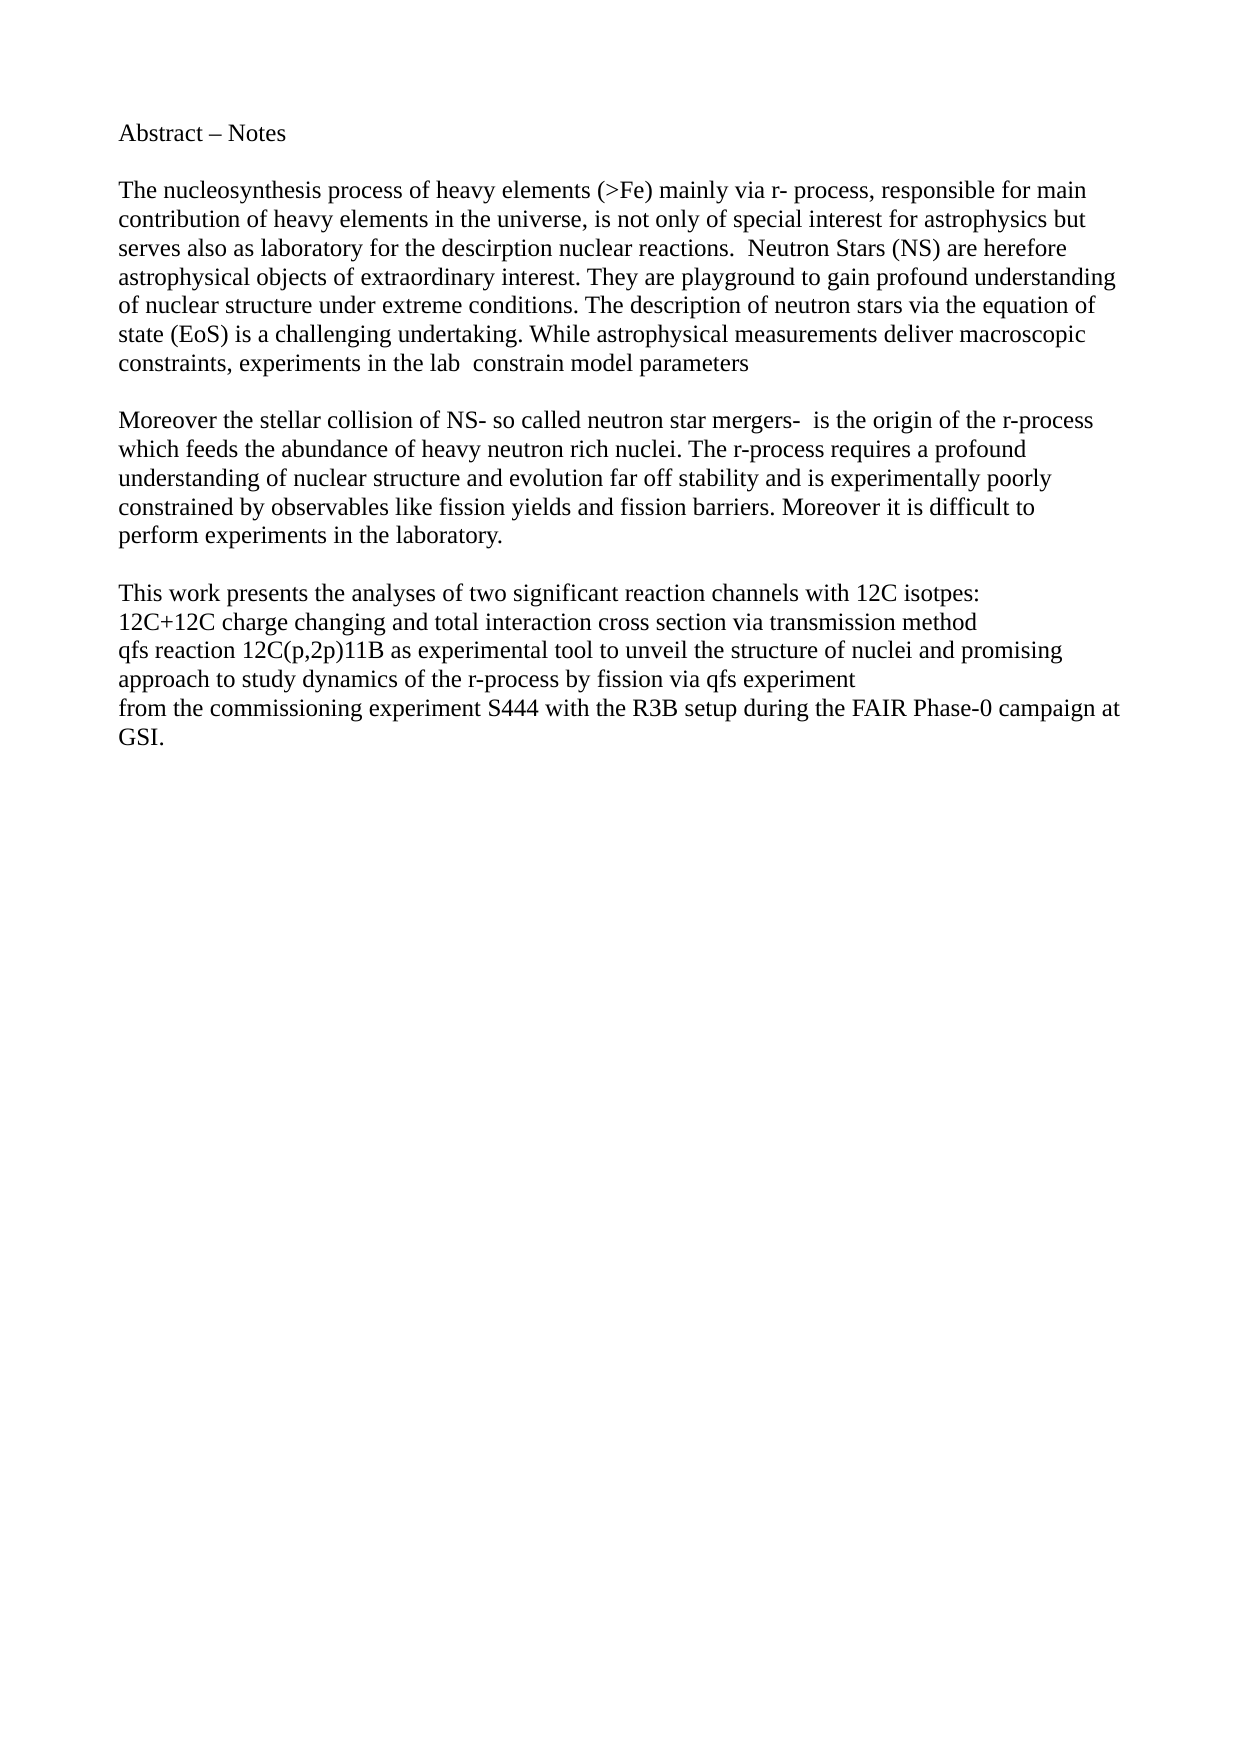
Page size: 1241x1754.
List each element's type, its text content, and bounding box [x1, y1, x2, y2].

text This work presents the analyses of two significant reaction channels with 12C isotpes: [118, 578, 1122, 607]
text 12C+12C charge changing and total interaction cross section via transmission method [118, 607, 1122, 636]
text The nucleosynthesis process of heavy elements (>Fe) mainly via r- process, responsible for main contribution of heavy elements in the universe, is not only of special interest for astrophysics but serves also as laboratory for the descirption nuclear reactions. Neutron Stars (NS) are herefore astrophysical objects of extraordinary interest. They are playground to gain profound understanding of nuclear structure under extreme conditions. The description of neutron stars via the equation of state (EoS) is a challenging undertaking. While astrophysical measurements deliver macroscopic constraints, experiments in the lab constrain model parameters [118, 176, 1122, 377]
text qfs reaction 12C(p,2p)11B as experimental tool to unveil the structure of nuclei and promising approach to study dynamics of the r-process by fission via qfs experiment [118, 636, 1122, 693]
text Abstract – Notes [118, 118, 1122, 147]
text Moreover the stellar collision of NS- so called neutron star mergers- is the origin of the r-process which feeds the abundance of heavy neutron rich nuclei. The r-process requires a profound understanding of nuclear structure and evolution far off stability and is experimentally poorly constrained by observables like fission yields and fission barriers. Moreover it is difficult to perform experiments in the laboratory. [118, 406, 1122, 549]
text from the commissioning experiment S444 with the R3B setup during the FAIR Phase-0 campaign at GSI. [118, 693, 1122, 751]
